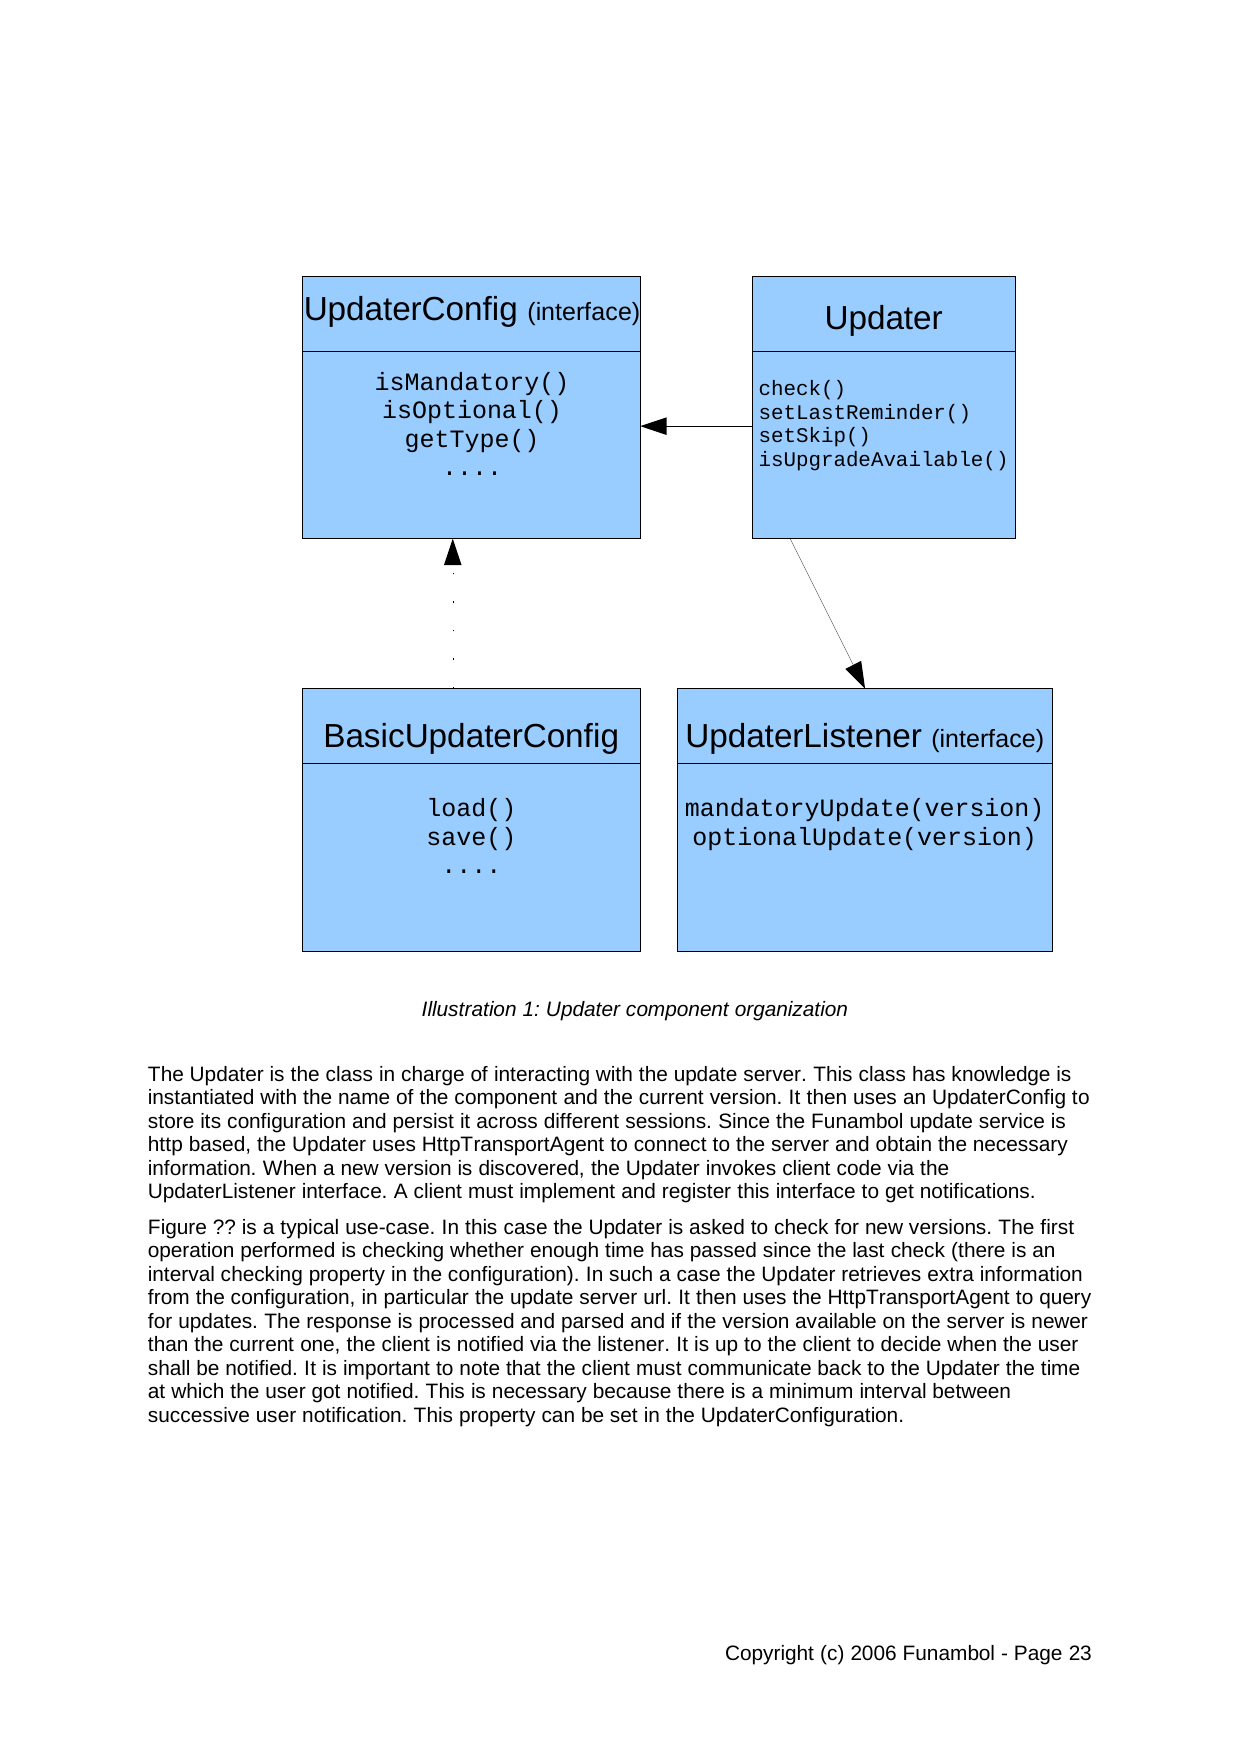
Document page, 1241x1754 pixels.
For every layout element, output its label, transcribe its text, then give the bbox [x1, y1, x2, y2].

text The Updater is the class in charge of interacting with the update server. This class has knowledge is instantiated with the name of the component and the current version. It then uses an UpdaterConfig to store its configuration and persist it across different sessions. Since the Funambol update service is http based, the Updater uses HttpTransportAgent to connect to the server and obtain the necessary information. When a new version is discovered, the Updater invokes client code via the UpdaterListener interface. A client must implement and register this interface to get notifications. [148, 1062, 1093, 1203]
text Figure ?? is a typical use-case. In this case the Updater is asked to check for new versions. The first operation performed is checking whether enough time has passed since the last check (there is an interval checking property in the configuration). In such a case the Updater retrieves extra information from the configuration, in particular the update server url. It then uses the HttpTransportAgent to query for updates. The response is processed and parsed and if the version available on the server is newer than the current one, the client is notified via the listener. It is up to the client to decide when the user shall be notified. It is important to note that the client must communicate back to the Updater the time at which the user got notified. This is necessary because there is a minimum interval between successive user notification. This property can be set in the UpdaterConfiguration. [148, 1215, 1093, 1427]
text Illustration 1: Updater component organization [204, 131, 1067, 1021]
